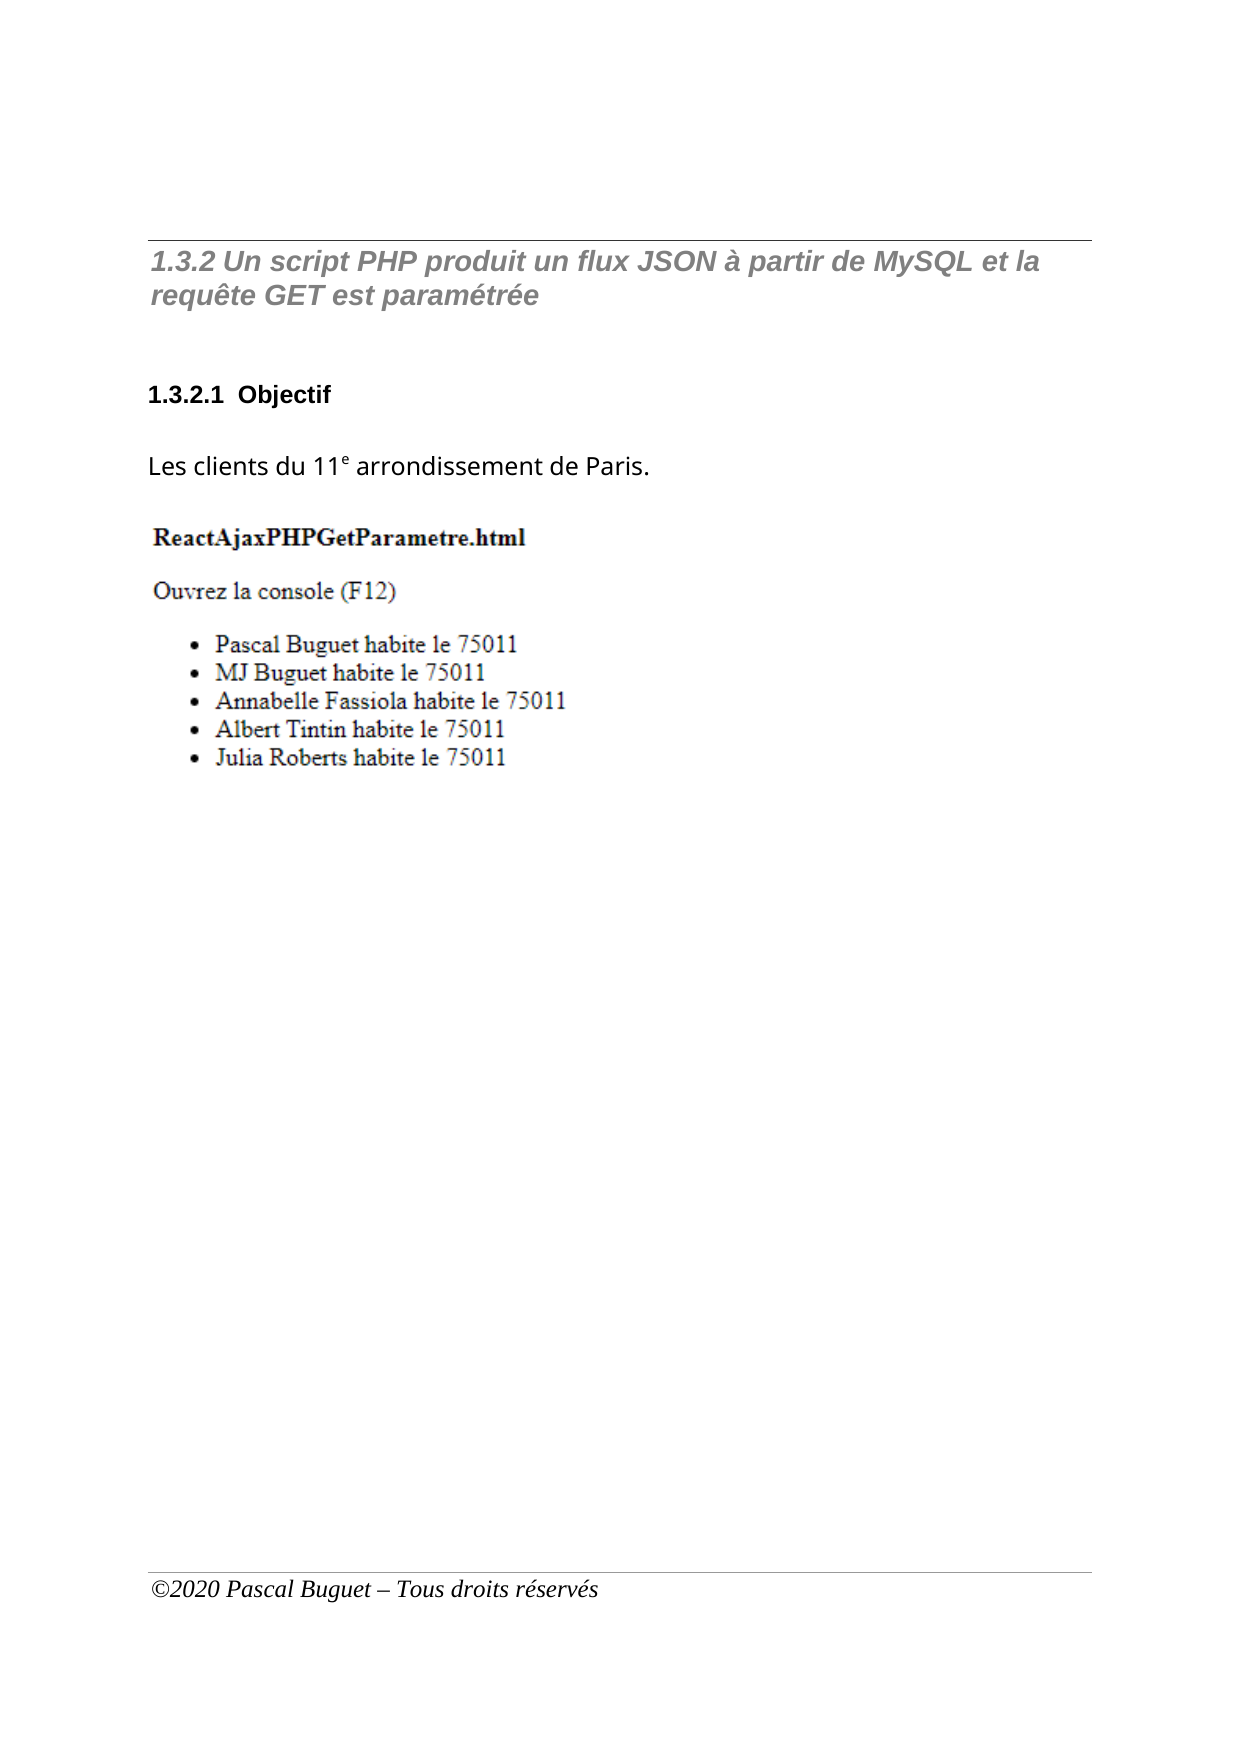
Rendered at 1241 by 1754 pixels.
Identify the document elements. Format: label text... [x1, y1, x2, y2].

subtitle Un script PHP produit un flux JSON à partir de MySQL et la requête GET est paramétrée [148, 241, 1092, 314]
picture [147, 516, 589, 794]
subtitle Objectif [148, 379, 1092, 408]
text Les clients du 11e arrondissement de Paris. [148, 449, 1092, 483]
